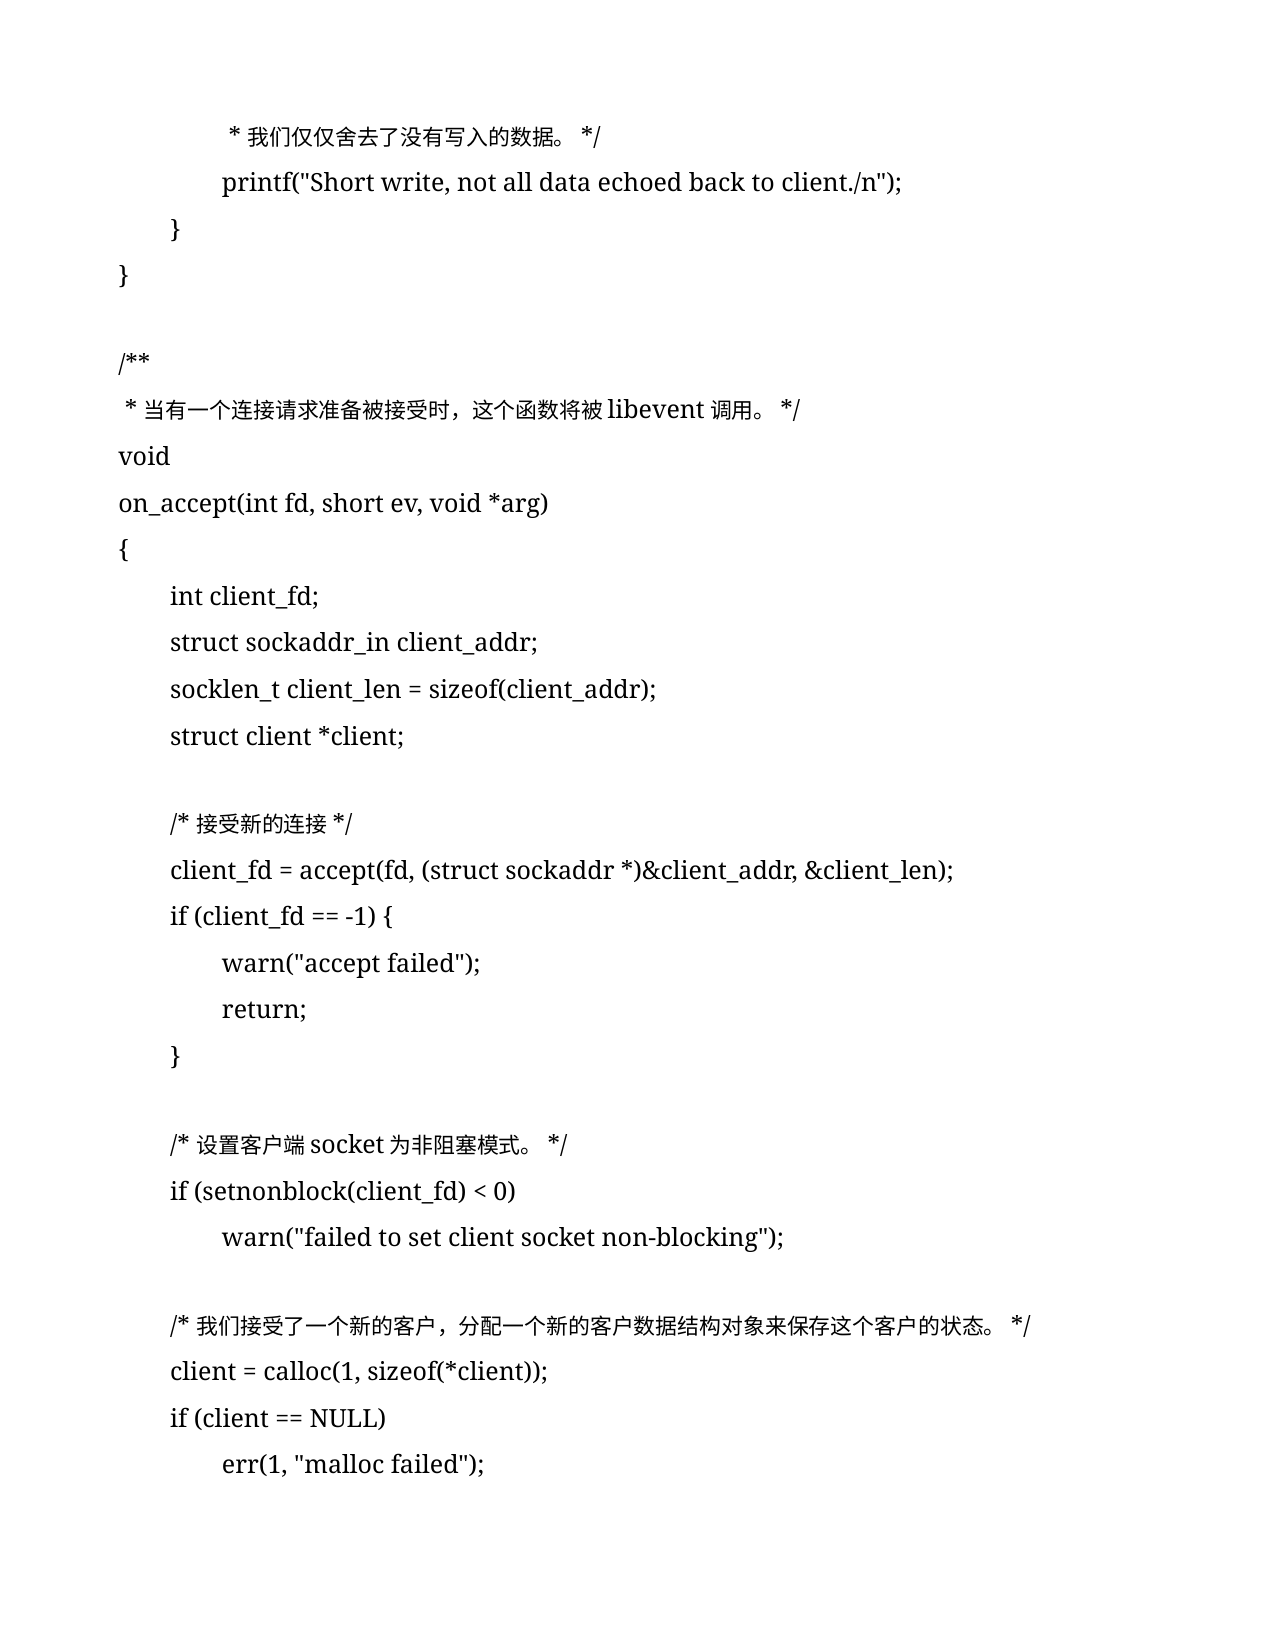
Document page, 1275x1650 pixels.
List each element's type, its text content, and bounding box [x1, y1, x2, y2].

text client = calloc(1, sizeof(*client)); [118, 1354, 1157, 1388]
text /** [118, 346, 1157, 380]
text client_fd = accept(fd, (struct sockaddr *)&client_addr, &client_len); [118, 852, 1157, 887]
text return; [118, 992, 1157, 1026]
text on_accept(int fd, short ev, void *arg) [118, 485, 1157, 519]
text printf("Short write, not all data echoed back to client./n"); [118, 165, 1157, 199]
text if (client == NULL) [118, 1401, 1157, 1435]
text struct client *client; [118, 718, 1157, 752]
text if (client_fd == -1) { [118, 899, 1157, 933]
text void [118, 439, 1157, 473]
text if (setnonblock(client_fd) < 0) [118, 1173, 1157, 1207]
text } [118, 1039, 1157, 1073]
text } [118, 258, 1157, 292]
text int client_fd; [118, 578, 1157, 612]
text struct sockaddr_in client_addr; [118, 625, 1157, 659]
text err(1, "malloc failed"); [118, 1447, 1157, 1481]
text /* 我们接受了一个新的客户，分配一个新的客户数据结构对象来保存这个客户的状态。 */ [118, 1307, 1157, 1342]
text warn("failed to set client socket non-blocking"); [118, 1220, 1157, 1254]
text /* 接受新的连接 */ [118, 806, 1157, 840]
text { [118, 532, 1157, 566]
text /* 设置客户端socket为非阻塞模式。 */ [118, 1127, 1157, 1161]
text socklen_t client_len = sizeof(client_addr); [118, 672, 1157, 706]
text * 当有一个连接请求准备被接受时，这个函数将被libevent调用。 */ [118, 392, 1157, 426]
text * 我们仅仅舍去了没有写入的数据。 */ [118, 118, 1157, 152]
text } [118, 211, 1157, 245]
text warn("accept failed"); [118, 946, 1157, 980]
